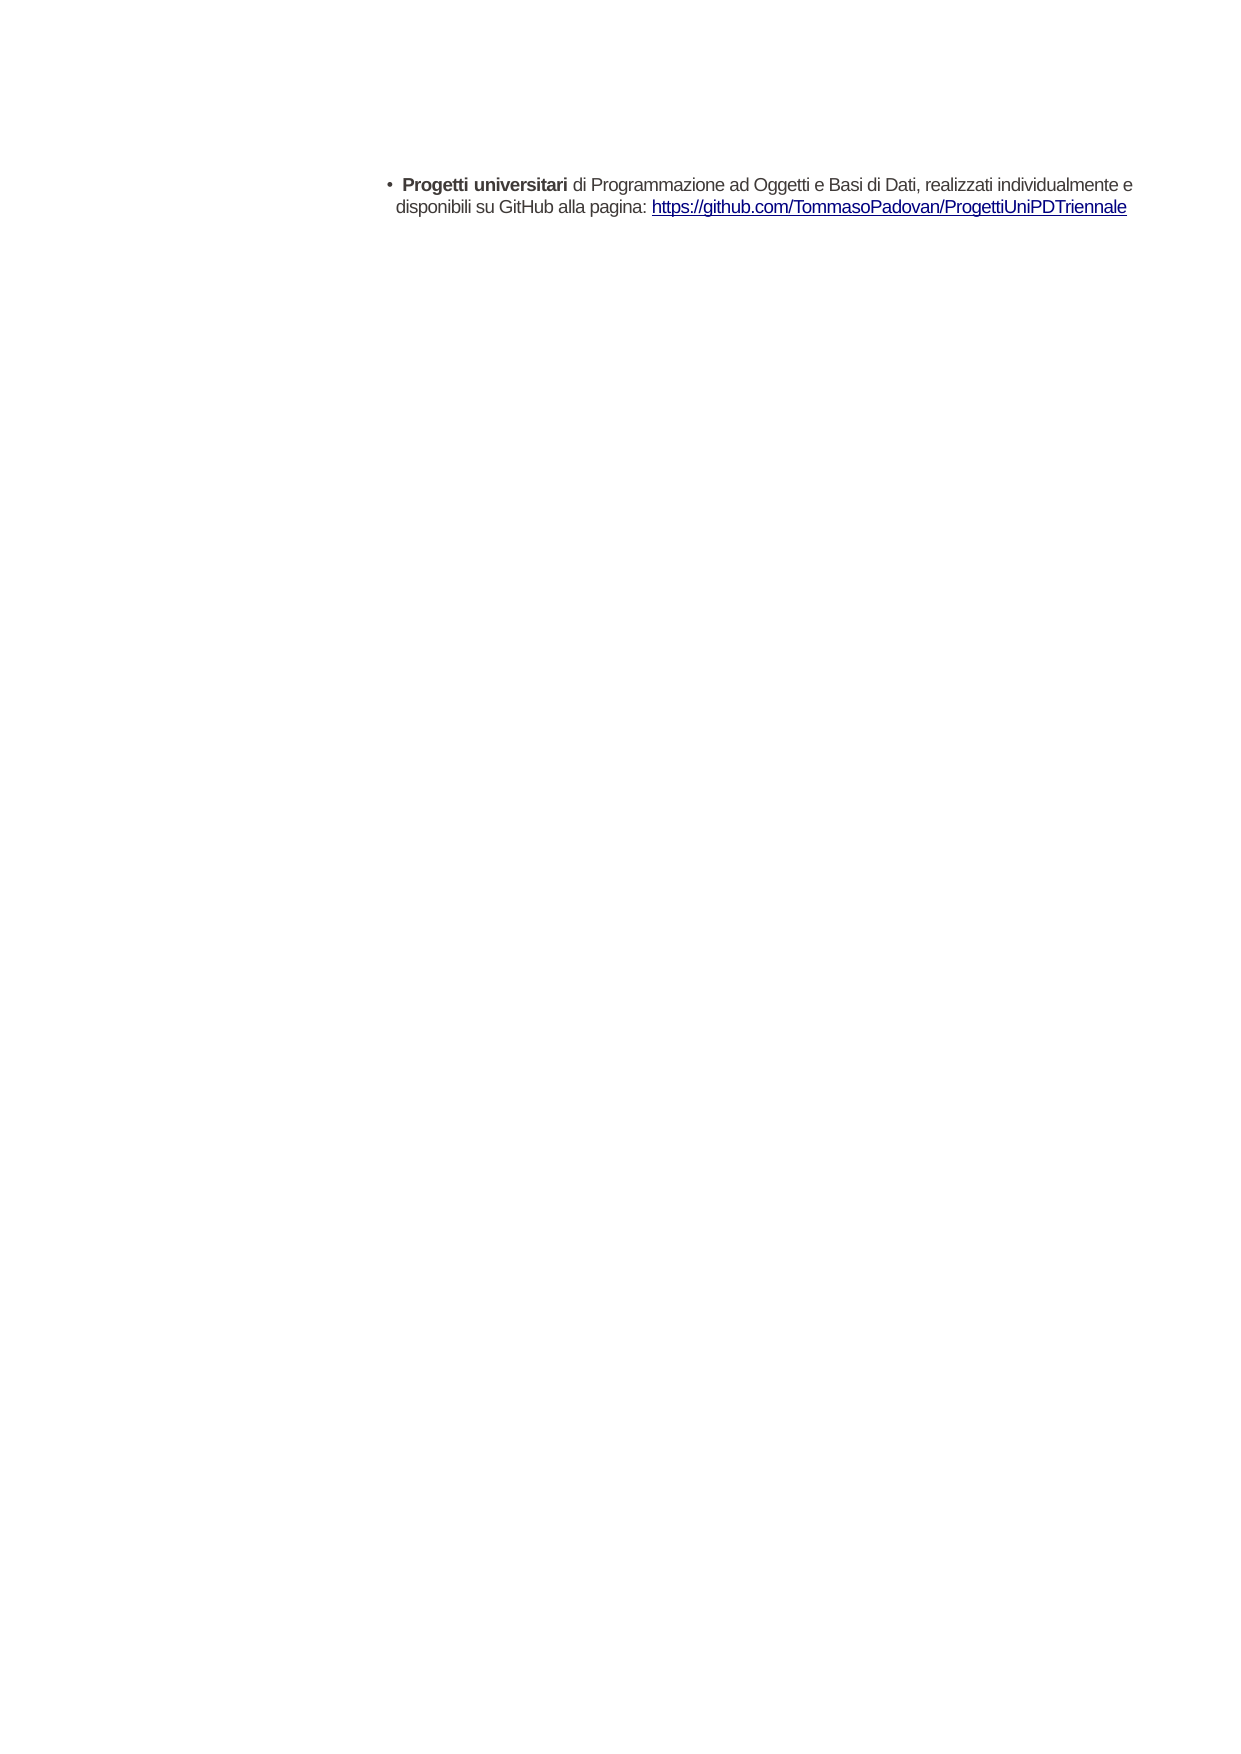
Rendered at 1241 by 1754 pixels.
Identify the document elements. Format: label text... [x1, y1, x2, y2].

table_header [89, 171, 384, 217]
table_header Actorbase: progetto universitario di gruppo in cui è richiesto sviluppare un DataBase key-value basato sul modello ad attori. Disponibile all'indirizzo: https://github.com/SweeneyThreads/Actorbase SPitFire: piattaforma web che contiene servizi di supporto per il progetto Actorbase (come metriche dei documenti, tracciamento requisiti etc). Sviluppato in team con alcuni componenti del gruppo e rilasciato sotto licenza MIT. Disponibile all'indirizzo: https://github.com/SweeneyThreads/SPitfire Baobab: programma Python sviluppato in collaborazione con uno specializzando in Psichiatria dell'Università di Padova. Il suo principale scopo è quello di stimare l'angolo di curvatura dell'occipital bending dell'encefalo a partire dall'immagine 3D fornita dalla risonanza magnetica. Il sorgente del programma è disponibile all'indirizzo: https://github.com/TommasoPadovan/Baobab Progetti universitari di Programmazione ad Oggetti e Basi di Dati, realizzati individualmente e disponibili su GitHub alla pagina: https://github.com/TommasoPadovan/ProgettiUniPDTriennale [384, 171, 1169, 217]
